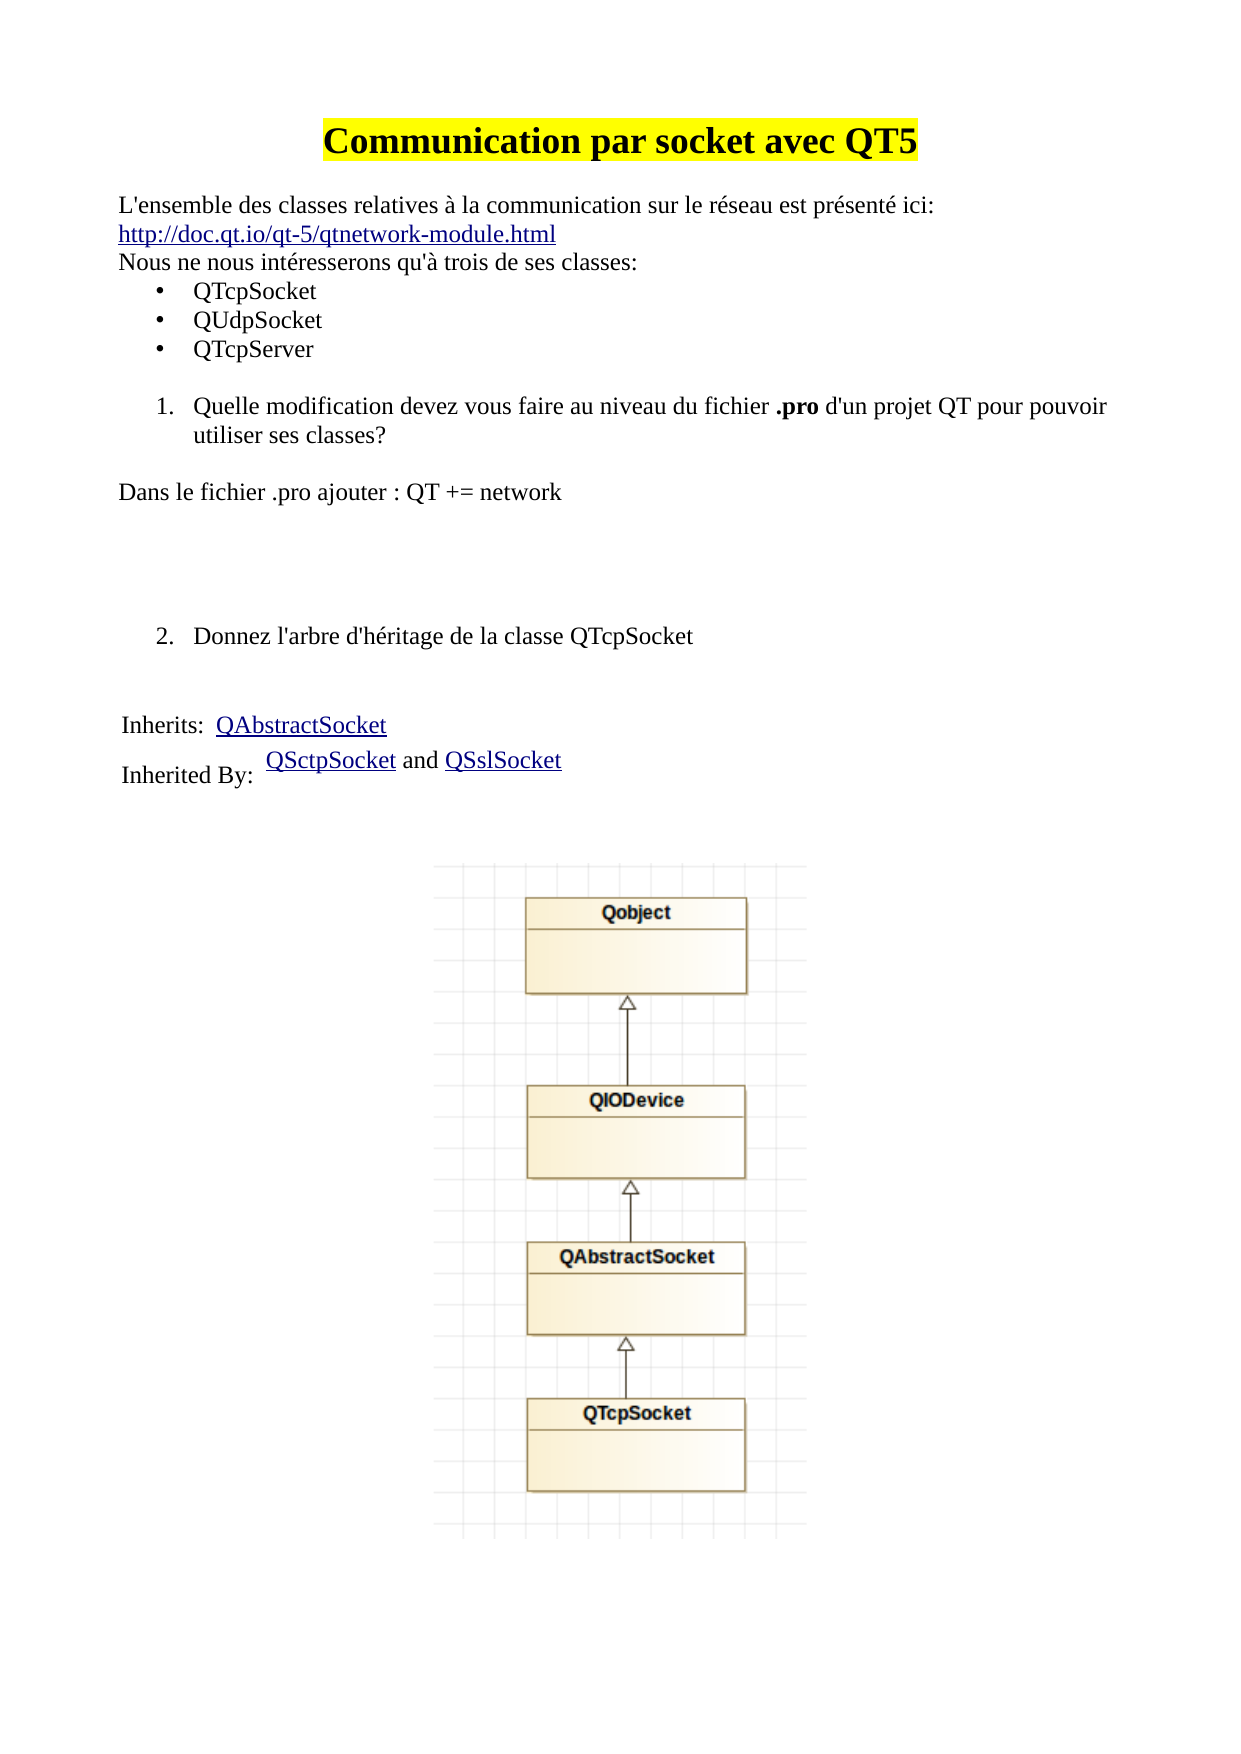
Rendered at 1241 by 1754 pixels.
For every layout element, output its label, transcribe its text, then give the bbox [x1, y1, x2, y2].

text http://doc.qt.io/qt-5/qtnetwork-module.html [118, 219, 1122, 247]
list QTcpServer [156, 334, 1122, 362]
table_header QSctpSocket and QSslSocket [263, 742, 573, 806]
table_header QAbstractSocket [213, 708, 399, 742]
picture [433, 863, 807, 1539]
text Nous ne nous intéresserons qu'à trois de ses classes: [118, 247, 1122, 276]
text Dans le fichier .pro ajouter : QT += network [118, 477, 1122, 506]
list QUdpSocket [156, 305, 1122, 334]
table_header Inherits: [118, 708, 213, 742]
list QTcpSocket [156, 276, 1122, 305]
list Donnez l'arbre d'héritage de la classe QTcpSocket [156, 621, 1122, 650]
table_header Inherited By: [118, 742, 263, 806]
text L'ensemble des classes relatives à la communication sur le réseau est présenté ici: [118, 190, 1122, 219]
list Quelle modification devez vous faire au niveau du fichier .pro d'un projet QT pour pouvoir utiliser ses classes? [156, 391, 1122, 449]
text Communication par socket avec QT5 [118, 118, 1122, 161]
